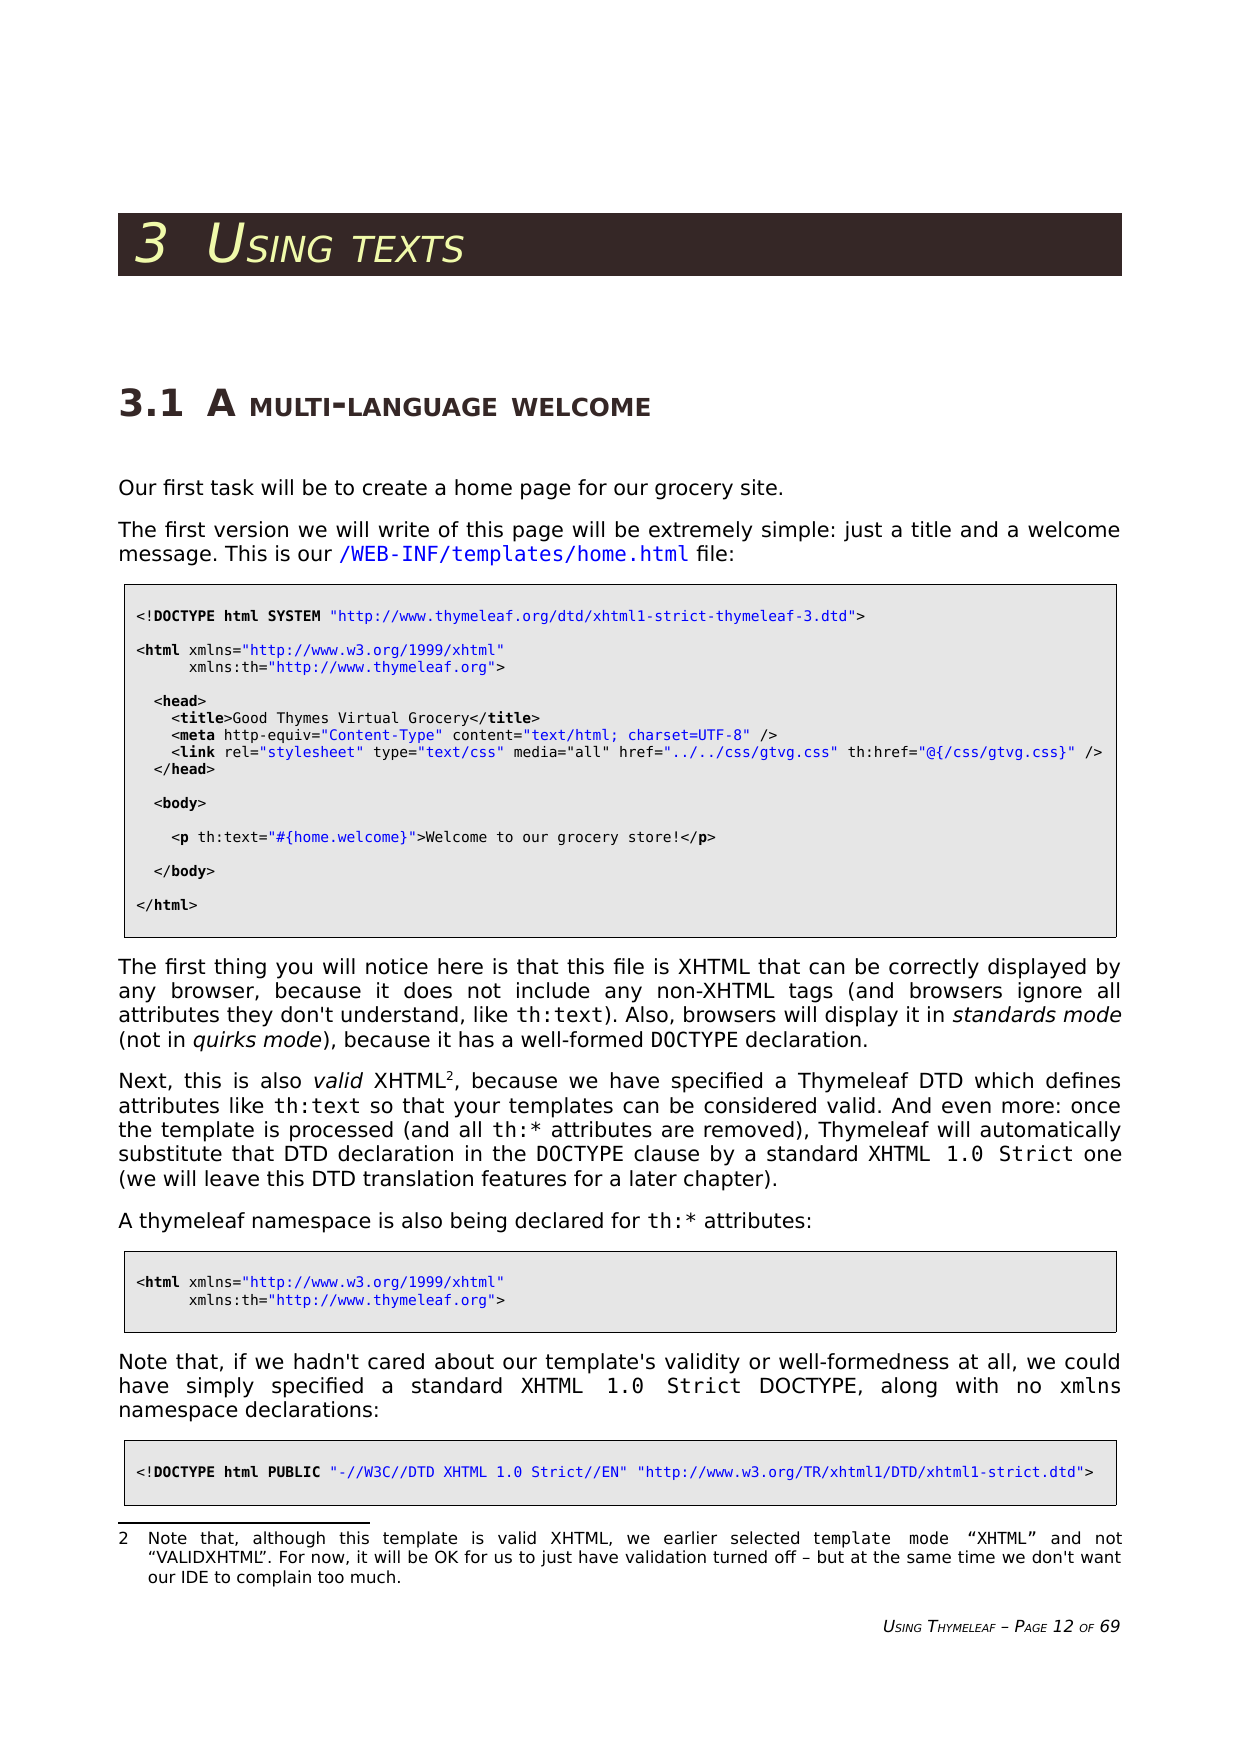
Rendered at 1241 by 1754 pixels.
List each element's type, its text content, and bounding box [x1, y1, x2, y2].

text <!DOCTYPE html SYSTEM "http://www.thymeleaf.org/dtd/xhtml1-strict-thymeleaf-3.dtd"> <html xmlns="http://www.w3.org/1999/xhtml" xmlns:th="http://www.thymeleaf.org"> <head> <title>Good Thymes Virtual Grocery</title> <meta http-equiv="Content-Type" content="text/html; charset=UTF-8" /> <link rel="stylesheet" type="text/css" media="all" href="../../css/gtvg.css" th:href="@{/css/gtvg.css}" /> </head> <body> <p th:text="#{home.welcome}">Welcome to our grocery store!</p> </body> </html> [125, 585, 1116, 937]
text <!DOCTYPE html PUBLIC "-//W3C//DTD XHTML 1.0 Strict//EN" "http://www.w3.org/TR/xhtml1/DTD/xhtml1-strict.dtd"> [125, 1441, 1116, 1505]
text The first version we will write of this page will be extremely simple: just a title and a welcome message. This is our /WEB-INF/templates/home.html file: [118, 518, 1122, 566]
subtitle A multi-language welcome [118, 382, 1122, 426]
text Next, this is also valid XHTML, because we have specified a Thymeleaf DTD which defines attributes like th:text so that your templates can be considered valid. And even more: once the template is processed (and all th:* attributes are removed), Thymeleaf will automatically substitute that DTD declaration in the DOCTYPE clause by a standard XHTML 1.0 Strict one (we will leave this DTD translation features for a later chapter). [118, 1069, 1122, 1191]
text Our first task will be to create a home page for our grocery site. [118, 476, 1122, 500]
text <html xmlns="http://www.w3.org/1999/xhtml" xmlns:th="http://www.thymeleaf.org"> [125, 1252, 1116, 1332]
subtitle Using texts [118, 213, 1122, 276]
text Note that, if we hadn't cared about our template's validity or well-formedness at all, we could have simply specified a standard XHTML 1.0 Strict DOCTYPE, along with no xmlns namespace declarations: [118, 1350, 1122, 1423]
text The first thing you will notice here is that this file is XHTML that can be correctly displayed by any browser, because it does not include any non-XHTML tags (and browsers ignore all attributes they don't understand, like th:text). Also, browsers will display it in standards mode (not in quirks mode), because it has a well-formed DOCTYPE declaration. [118, 955, 1122, 1052]
text A thymeleaf namespace is also being declared for th:* attributes: [118, 1209, 1122, 1233]
text Note that, although this template is valid XHTML, we earlier selected template mode “XHTML” and not “VALIDXHTML”. For now, it will be OK for us to just have validation turned off – but at the same time we don't want our IDE to complain too much. [118, 1529, 1122, 1587]
